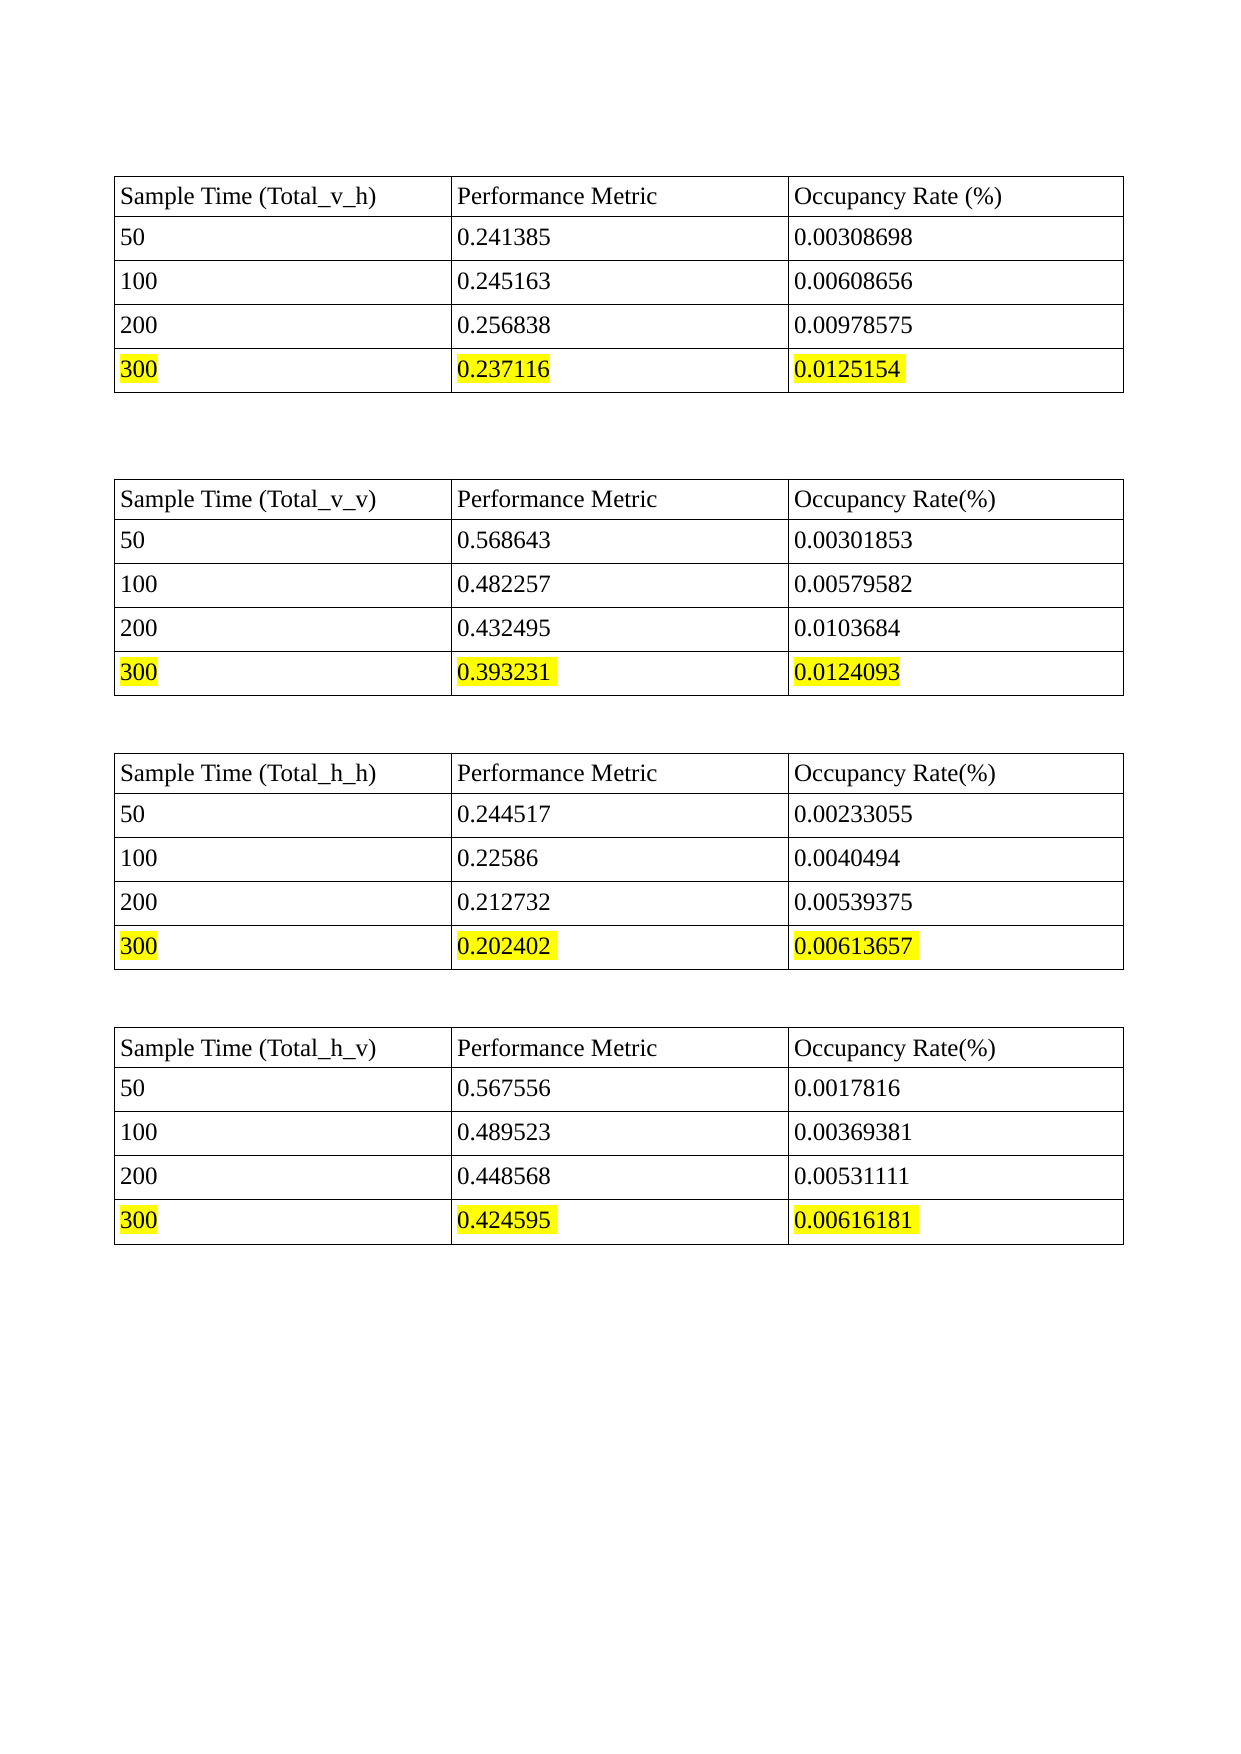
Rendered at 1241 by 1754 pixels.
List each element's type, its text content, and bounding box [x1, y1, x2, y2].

table_cell 200 [115, 608, 451, 651]
table_cell 100 [115, 1112, 451, 1155]
table_header Performance Metric [452, 480, 788, 519]
table_cell 0.0124093 [789, 652, 1123, 695]
table_cell 0.212732 [452, 882, 788, 925]
table_cell 50 [115, 520, 451, 563]
table_header Occupancy Rate(%) [789, 480, 1123, 519]
table_header Occupancy Rate(%) [789, 754, 1123, 793]
table_cell 50 [115, 794, 451, 837]
table_header Performance Metric [452, 177, 788, 216]
table_cell 100 [115, 838, 451, 881]
table_cell 0.567556 [452, 1068, 788, 1111]
table_cell 0.244517 [452, 794, 788, 837]
table_cell 0.245163 [452, 261, 788, 304]
table_cell 0.256838 [452, 305, 788, 348]
table_cell 0.0125154 [789, 349, 1123, 392]
table_cell 0.00369381 [789, 1112, 1123, 1155]
table_cell 0.0040494 [789, 838, 1123, 881]
table_cell 0.568643 [452, 520, 788, 563]
table_header Occupancy Rate (%) [789, 177, 1123, 216]
table_cell 0.00579582 [789, 564, 1123, 607]
table_cell 0.489523 [452, 1112, 788, 1155]
table_cell 0.00978575 [789, 305, 1123, 348]
table_header Sample Time (Total_h_h) [115, 754, 451, 793]
table_cell 0.22586 [452, 838, 788, 881]
table_cell 50 [115, 217, 451, 260]
table_cell 0.432495 [452, 608, 788, 651]
table_cell 300 [115, 652, 451, 695]
table_cell 200 [115, 305, 451, 348]
table_header Sample Time (Total_v_v) [115, 480, 451, 519]
table_cell 0.448568 [452, 1156, 788, 1199]
table_cell 0.00539375 [789, 882, 1123, 925]
table_cell 0.00233055 [789, 794, 1123, 837]
table_cell 0.237116 [452, 349, 788, 392]
table_cell 300 [115, 349, 451, 392]
table_cell 0.00301853 [789, 520, 1123, 563]
table_cell 100 [115, 261, 451, 304]
table_cell 0.241385 [452, 217, 788, 260]
table_header Sample Time (Total_h_v) [115, 1028, 451, 1067]
table_cell 0.202402 [452, 926, 788, 969]
table_cell 100 [115, 564, 451, 607]
table_header Performance Metric [452, 1028, 788, 1067]
table_header Performance Metric [452, 754, 788, 793]
table_header Sample Time (Total_v_h) [115, 177, 451, 216]
table_cell 300 [115, 1200, 451, 1243]
table_cell 300 [115, 926, 451, 969]
table_cell 200 [115, 882, 451, 925]
table_cell 200 [115, 1156, 451, 1199]
table_cell 0.482257 [452, 564, 788, 607]
table_cell 0.0017816 [789, 1068, 1123, 1111]
table_cell 0.00616181 [789, 1200, 1123, 1243]
table_header Occupancy Rate(%) [789, 1028, 1123, 1067]
table_cell 50 [115, 1068, 451, 1111]
table_cell 0.424595 [452, 1200, 788, 1243]
table_cell 0.00613657 [789, 926, 1123, 969]
table_cell 0.00608656 [789, 261, 1123, 304]
table_cell 0.00308698 [789, 217, 1123, 260]
table_cell 0.00531111 [789, 1156, 1123, 1199]
table_cell 0.0103684 [789, 608, 1123, 651]
table_cell 0.393231 [452, 652, 788, 695]
